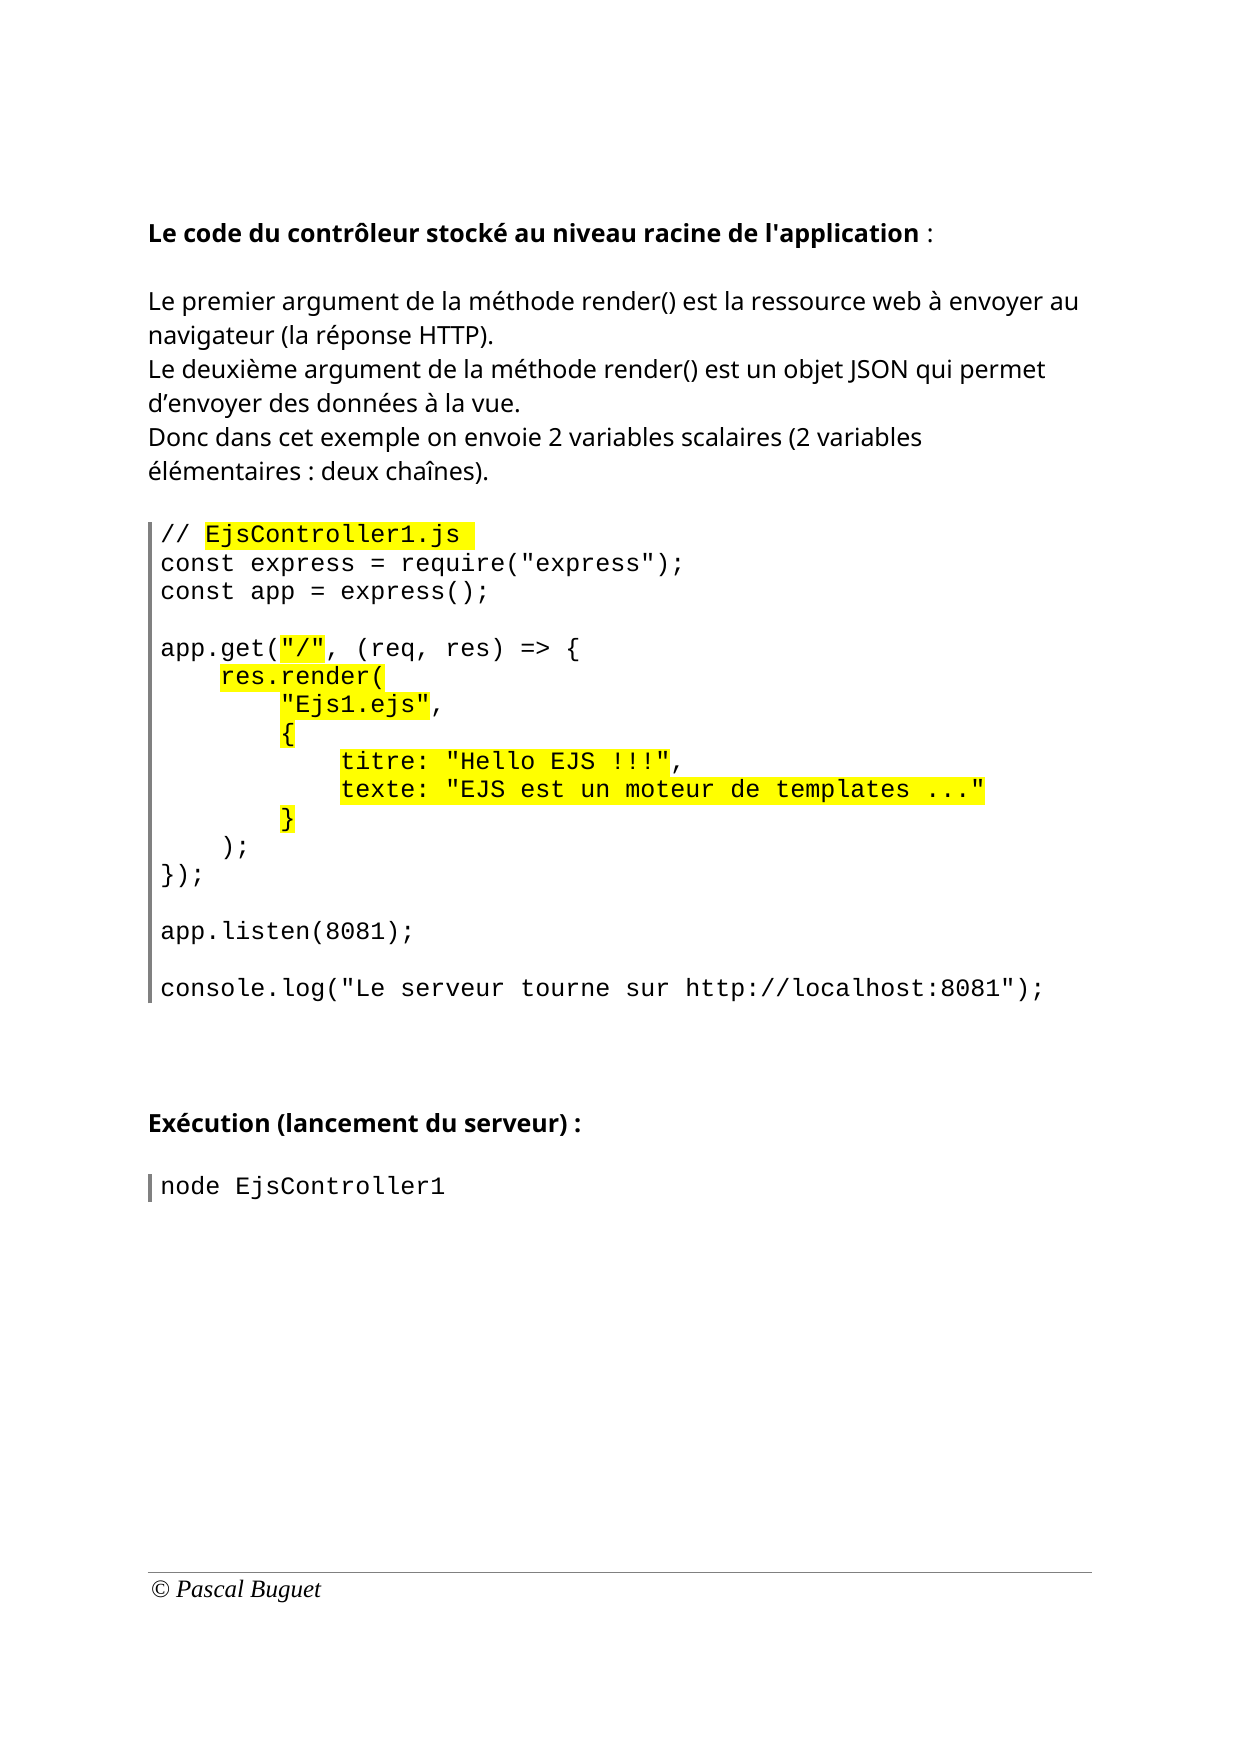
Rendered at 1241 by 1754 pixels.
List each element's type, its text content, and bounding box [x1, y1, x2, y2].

text Le code du contrôleur stocké au niveau racine de l'application : [148, 215, 1092, 249]
text const app = express(); [152, 578, 1092, 607]
text Exécution (lancement du serveur) : [148, 1106, 1092, 1140]
text ); [152, 833, 1092, 862]
text } [152, 805, 1092, 833]
text app.listen(8081); [152, 918, 1092, 947]
text node EjsController1 [152, 1174, 1092, 1202]
text console.log("Le serveur tourne sur http://localhost:8081"); [152, 975, 1092, 1003]
text Le deuxième argument de la méthode render() est un objet JSON qui permet d’envoyer des données à la vue. [148, 352, 1092, 420]
text }); [152, 862, 1092, 890]
text texte: "EJS est un moteur de templates ..." [152, 777, 1092, 805]
text "Ejs1.ejs", [152, 692, 1092, 720]
text // EjsController1.js [152, 522, 1092, 550]
text res.render( [152, 663, 1092, 692]
text Donc dans cet exemple on envoie 2 variables scalaires (2 variables élémentaires : deux chaînes). [148, 420, 1092, 488]
text const express = require("express"); [152, 550, 1092, 578]
text titre: "Hello EJS !!!", [152, 748, 1092, 777]
text app.get("/", (req, res) => { [152, 635, 1092, 663]
text Le premier argument de la méthode render() est la ressource web à envoyer au navigateur (la réponse HTTP). [148, 283, 1092, 352]
text { [152, 720, 1092, 748]
